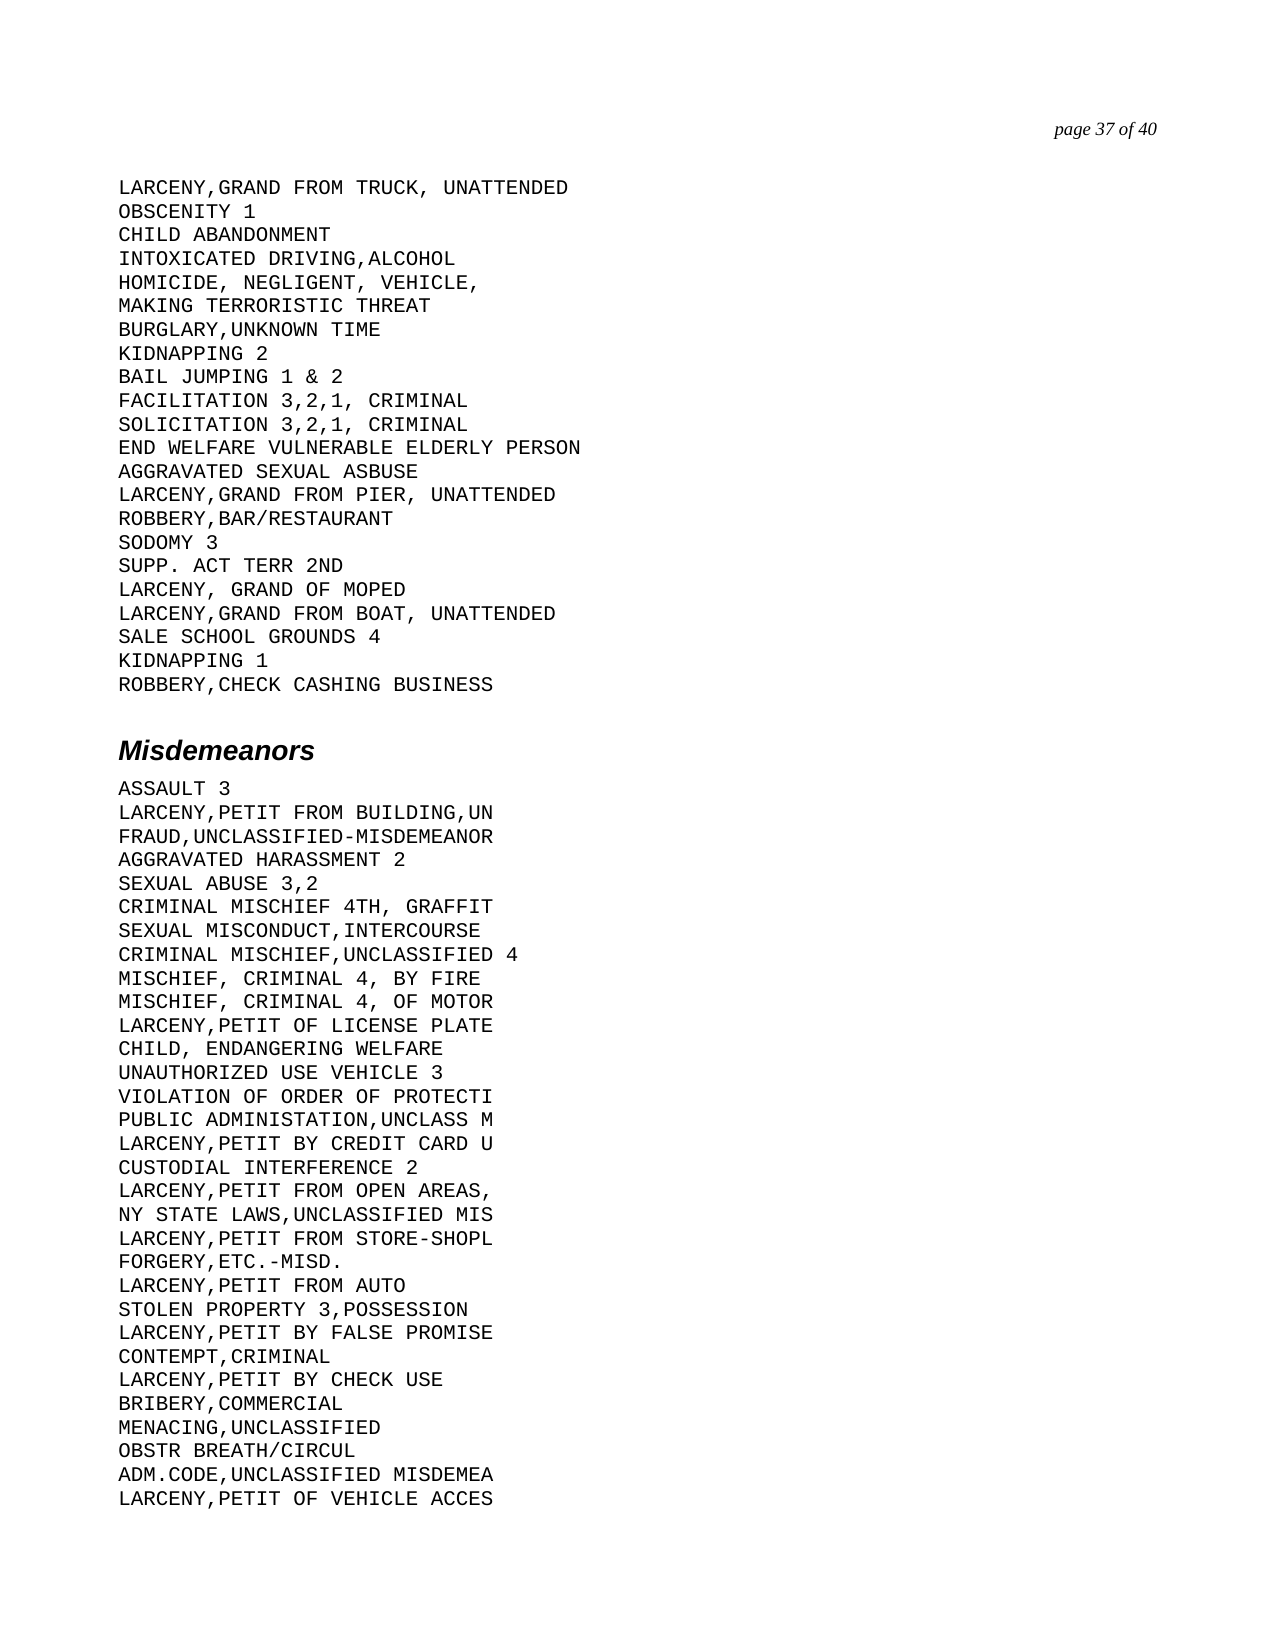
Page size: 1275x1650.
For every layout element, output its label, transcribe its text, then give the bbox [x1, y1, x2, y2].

text UNAUTHORIZED USE VEHICLE 3 [118, 1062, 1157, 1086]
text STOLEN PROPERTY 3,POSSESSION [118, 1298, 1157, 1322]
text KIDNAPPING 1 [118, 650, 1157, 674]
text LARCENY,PETIT BY CREDIT CARD U [118, 1133, 1157, 1157]
text CONTEMPT,CRIMINAL [118, 1346, 1157, 1369]
text LARCENY,PETIT BY CHECK USE [118, 1369, 1157, 1393]
text CHILD, ENDANGERING WELFARE [118, 1038, 1157, 1062]
text ADM.CODE,UNCLASSIFIED MISDEMEA [118, 1464, 1157, 1488]
text BURGLARY,UNKNOWN TIME [118, 319, 1157, 343]
text ROBBERY,BAR/RESTAURANT [118, 508, 1157, 532]
text SEXUAL MISCONDUCT,INTERCOURSE [118, 920, 1157, 944]
text END WELFARE VULNERABLE ELDERLY PERSON [118, 437, 1157, 461]
text SUPP. ACT TERR 2ND [118, 555, 1157, 579]
text AGGRAVATED SEXUAL ASBUSE [118, 461, 1157, 484]
text SODOMY 3 [118, 532, 1157, 555]
text AGGRAVATED HARASSMENT 2 [118, 849, 1157, 873]
text SEXUAL ABUSE 3,2 [118, 873, 1157, 897]
text OBSTR BREATH/CIRCUL [118, 1440, 1157, 1464]
text LARCENY,PETIT BY FALSE PROMISE [118, 1322, 1157, 1346]
text LARCENY,PETIT OF LICENSE PLATE [118, 1015, 1157, 1038]
text FACILITATION 3,2,1, CRIMINAL [118, 390, 1157, 413]
text CRIMINAL MISCHIEF,UNCLASSIFIED 4 [118, 944, 1157, 967]
text LARCENY,GRAND FROM TRUCK, UNATTENDED [118, 177, 1157, 201]
text SOLICITATION 3,2,1, CRIMINAL [118, 413, 1157, 437]
text LARCENY,PETIT FROM OPEN AREAS, [118, 1180, 1157, 1204]
text LARCENY,PETIT FROM AUTO [118, 1275, 1157, 1298]
text NY STATE LAWS,UNCLASSIFIED MIS [118, 1204, 1157, 1228]
text ROBBERY,CHECK CASHING BUSINESS [118, 674, 1157, 697]
text MISCHIEF, CRIMINAL 4, OF MOTOR [118, 991, 1157, 1015]
text MENACING,UNCLASSIFIED [118, 1417, 1157, 1440]
text LARCENY,PETIT OF VEHICLE ACCES [118, 1488, 1157, 1511]
text FORGERY,ETC.-MISD. [118, 1251, 1157, 1275]
text LARCENY,GRAND FROM PIER, UNATTENDED [118, 484, 1157, 508]
text BRIBERY,COMMERCIAL [118, 1393, 1157, 1417]
text CRIMINAL MISCHIEF 4TH, GRAFFIT [118, 897, 1157, 920]
subtitle Misdemeanors [118, 733, 1157, 766]
text CHILD ABANDONMENT [118, 224, 1157, 248]
text MAKING TERRORISTIC THREAT [118, 295, 1157, 319]
text LARCENY,GRAND FROM BOAT, UNATTENDED [118, 603, 1157, 626]
text SALE SCHOOL GROUNDS 4 [118, 626, 1157, 650]
text OBSCENITY 1 [118, 201, 1157, 224]
text HOMICIDE, NEGLIGENT, VEHICLE, [118, 272, 1157, 295]
text MISCHIEF, CRIMINAL 4, BY FIRE [118, 967, 1157, 991]
text LARCENY, GRAND OF MOPED [118, 579, 1157, 603]
text LARCENY,PETIT FROM BUILDING,UN [118, 802, 1157, 826]
text CUSTODIAL INTERFERENCE 2 [118, 1157, 1157, 1180]
text INTOXICATED DRIVING,ALCOHOL [118, 248, 1157, 272]
text FRAUD,UNCLASSIFIED-MISDEMEANOR [118, 826, 1157, 849]
text LARCENY,PETIT FROM STORE-SHOPL [118, 1228, 1157, 1251]
text KIDNAPPING 2 [118, 343, 1157, 366]
text ASSAULT 3 [118, 778, 1157, 802]
text PUBLIC ADMINISTATION,UNCLASS M [118, 1109, 1157, 1133]
text VIOLATION OF ORDER OF PROTECTI [118, 1086, 1157, 1109]
text BAIL JUMPING 1 & 2 [118, 366, 1157, 390]
